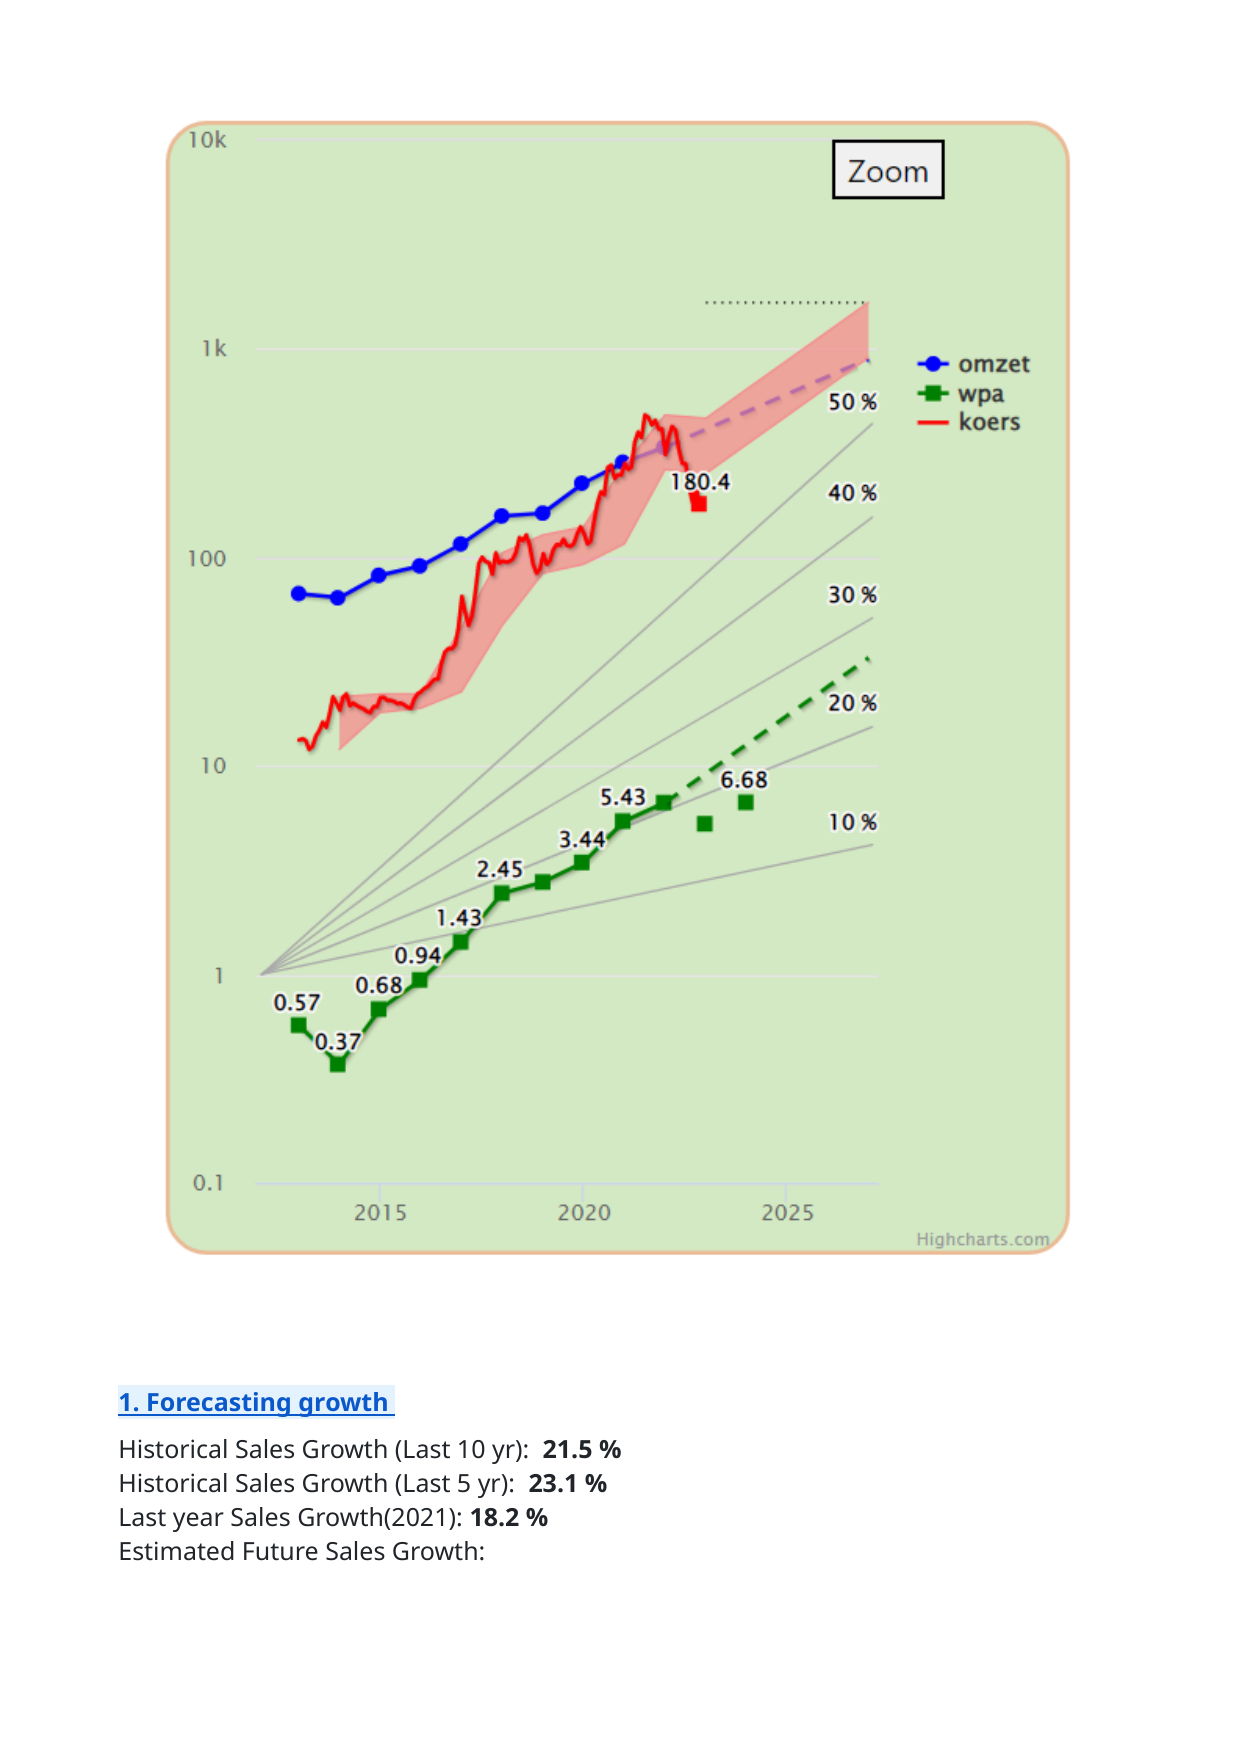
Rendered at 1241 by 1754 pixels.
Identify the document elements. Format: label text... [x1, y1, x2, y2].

subtitle 1. Forecasting growth [118, 1385, 1122, 1419]
text Historical Sales Growth (Last 10 yr): 21.5 % Historical Sales Growth (Last 5 yr): 23.1 % Last year Sales Growth(2021): 18.2 % Estimated Future Sales Growth: [118, 1432, 1122, 1602]
